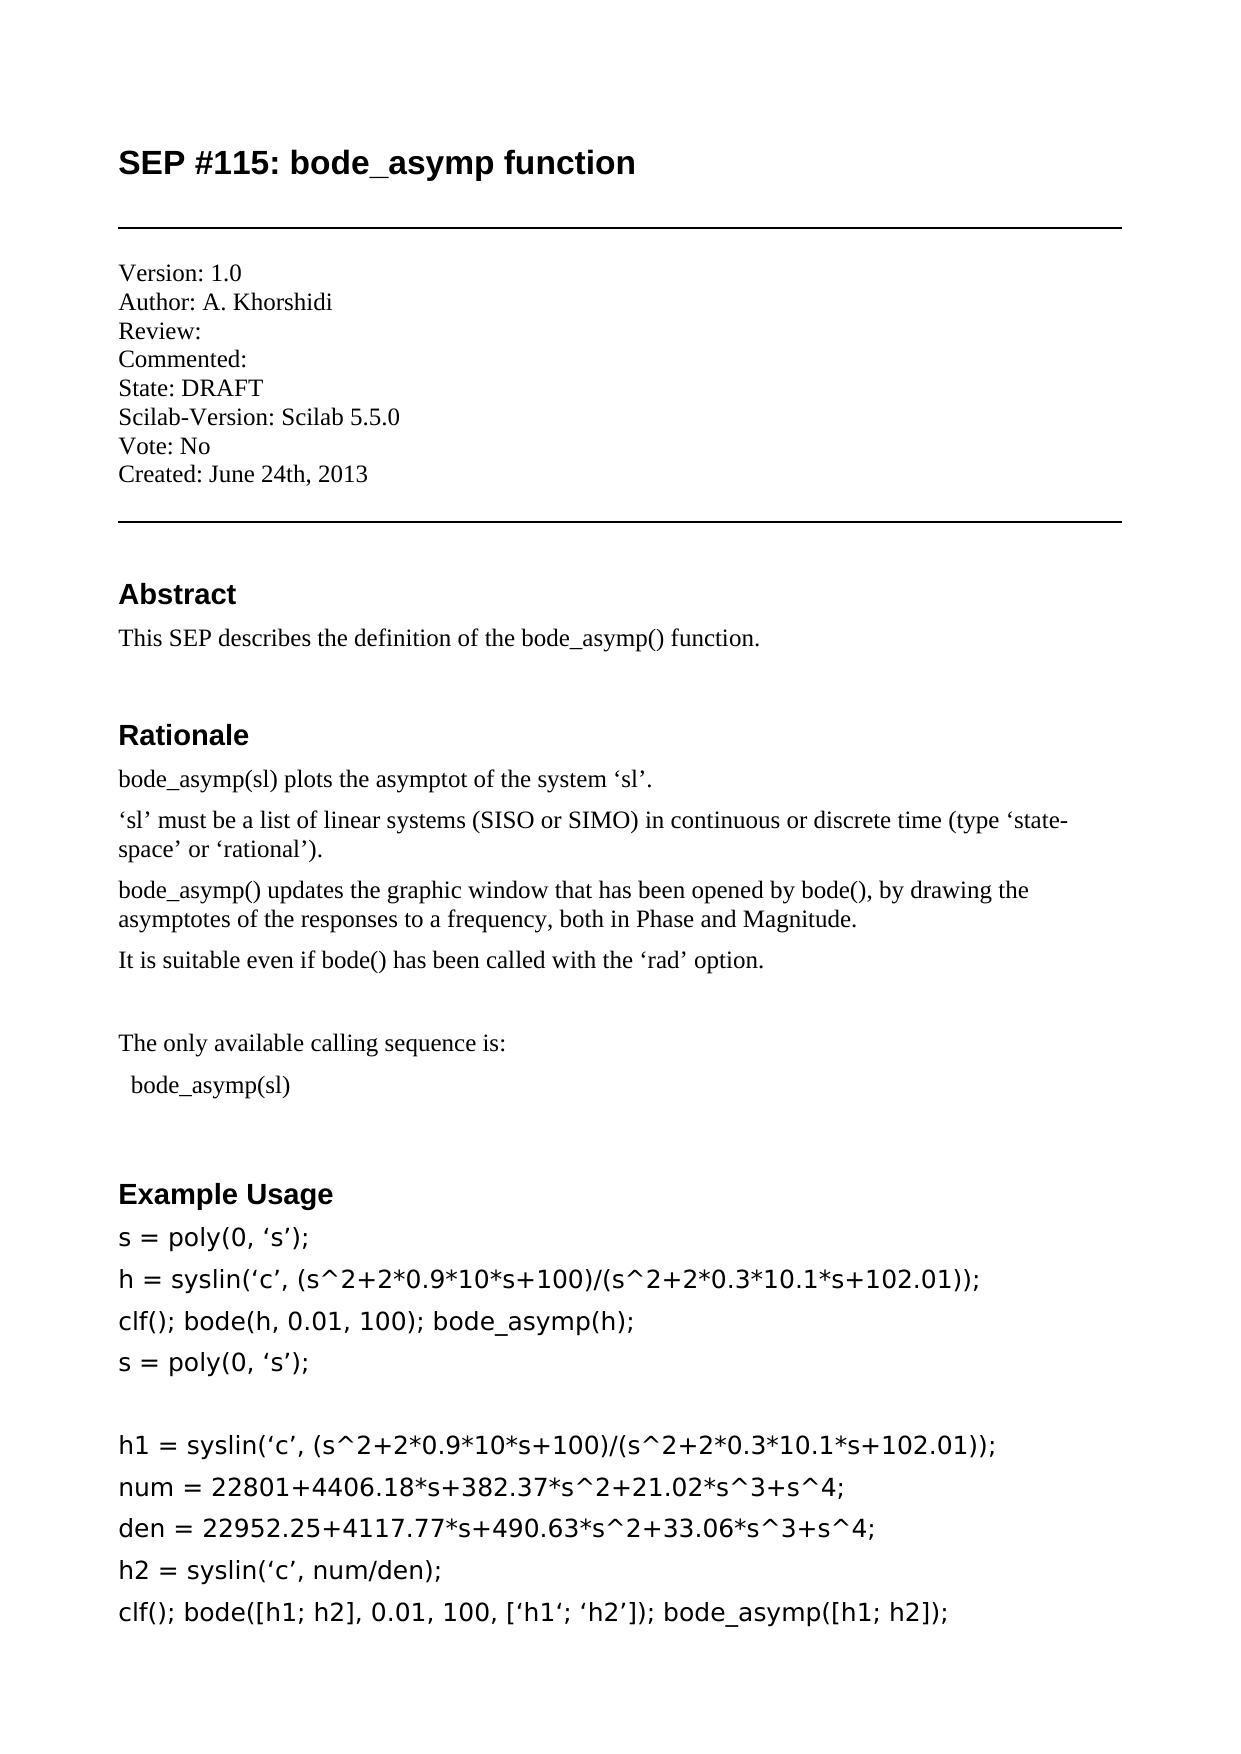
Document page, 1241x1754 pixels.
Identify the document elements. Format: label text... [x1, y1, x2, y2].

text Commented: [118, 344, 1122, 373]
text ‘sl’ must be a list of linear systems (SISO or SIMO) in continuous or discrete time (type ‘state-space’ or ‘rational’). [118, 806, 1122, 863]
text Version: 1.0 [118, 258, 1122, 287]
text bode_asymp() updates the graphic window that has been opened by bode(), by drawing the asymptotes of the responses to a frequency, both in Phase and Magnitude. [118, 876, 1122, 933]
text den = 22952.25+4117.77*s+490.63*s^2+33.06*s^3+s^4; [118, 1514, 1122, 1544]
text Scilab-Version: Scilab 5.5.0 [118, 402, 1122, 431]
text The only available calling sequence is:﻿ [118, 1028, 1122, 1057]
text s = poly(0, ‘s’); [118, 1348, 1122, 1377]
text Vote: No [118, 431, 1122, 459]
text h = syslin(‘c’, (s^2+2*0.9*10*s+100)/(s^2+2*0.3*10.1*s+102.01)); [118, 1265, 1122, 1294]
text clf(); bode(h, 0.01, 100); bode_asymp(h); [118, 1307, 1122, 1336]
text State: DRAFT [118, 373, 1122, 402]
subtitle Example Usage [118, 1177, 1122, 1211]
text clf(); bode([h1; h2], 0.01, 100, [‘h1‘; ‘h2’]); bode_asymp([h1; h2]); [118, 1598, 1122, 1627]
text It is suitable even if bode() has been called with the ‘rad’ option. [118, 946, 1122, 974]
text s = poly(0, ‘s’); [118, 1223, 1122, 1252]
text bode_asymp(sl) plots the asymptot of the system ‘sl’. [118, 764, 1122, 793]
text Author: A. Khorshidi [118, 287, 1122, 316]
text This SEP describes the definition of the bode_asymp() function. [118, 623, 1122, 652]
text Created: June 24th, 2013 [118, 459, 1122, 488]
subtitle Rationale [118, 718, 1122, 752]
text Review: [118, 316, 1122, 344]
text h1 = syslin(‘c’, (s^2+2*0.9*10*s+100)/(s^2+2*0.3*10.1*s+102.01)); [118, 1431, 1122, 1460]
text bode_asymp(sl) [118, 1070, 1122, 1098]
subtitle SEP #115: bode_asymp function [118, 143, 1122, 182]
text num = 22801+4406.18*s+382.37*s^2+21.02*s^3+s^4; [118, 1473, 1122, 1502]
text h2 = syslin(‘c’, num/den); [118, 1556, 1122, 1585]
subtitle Abstract [118, 577, 1122, 611]
